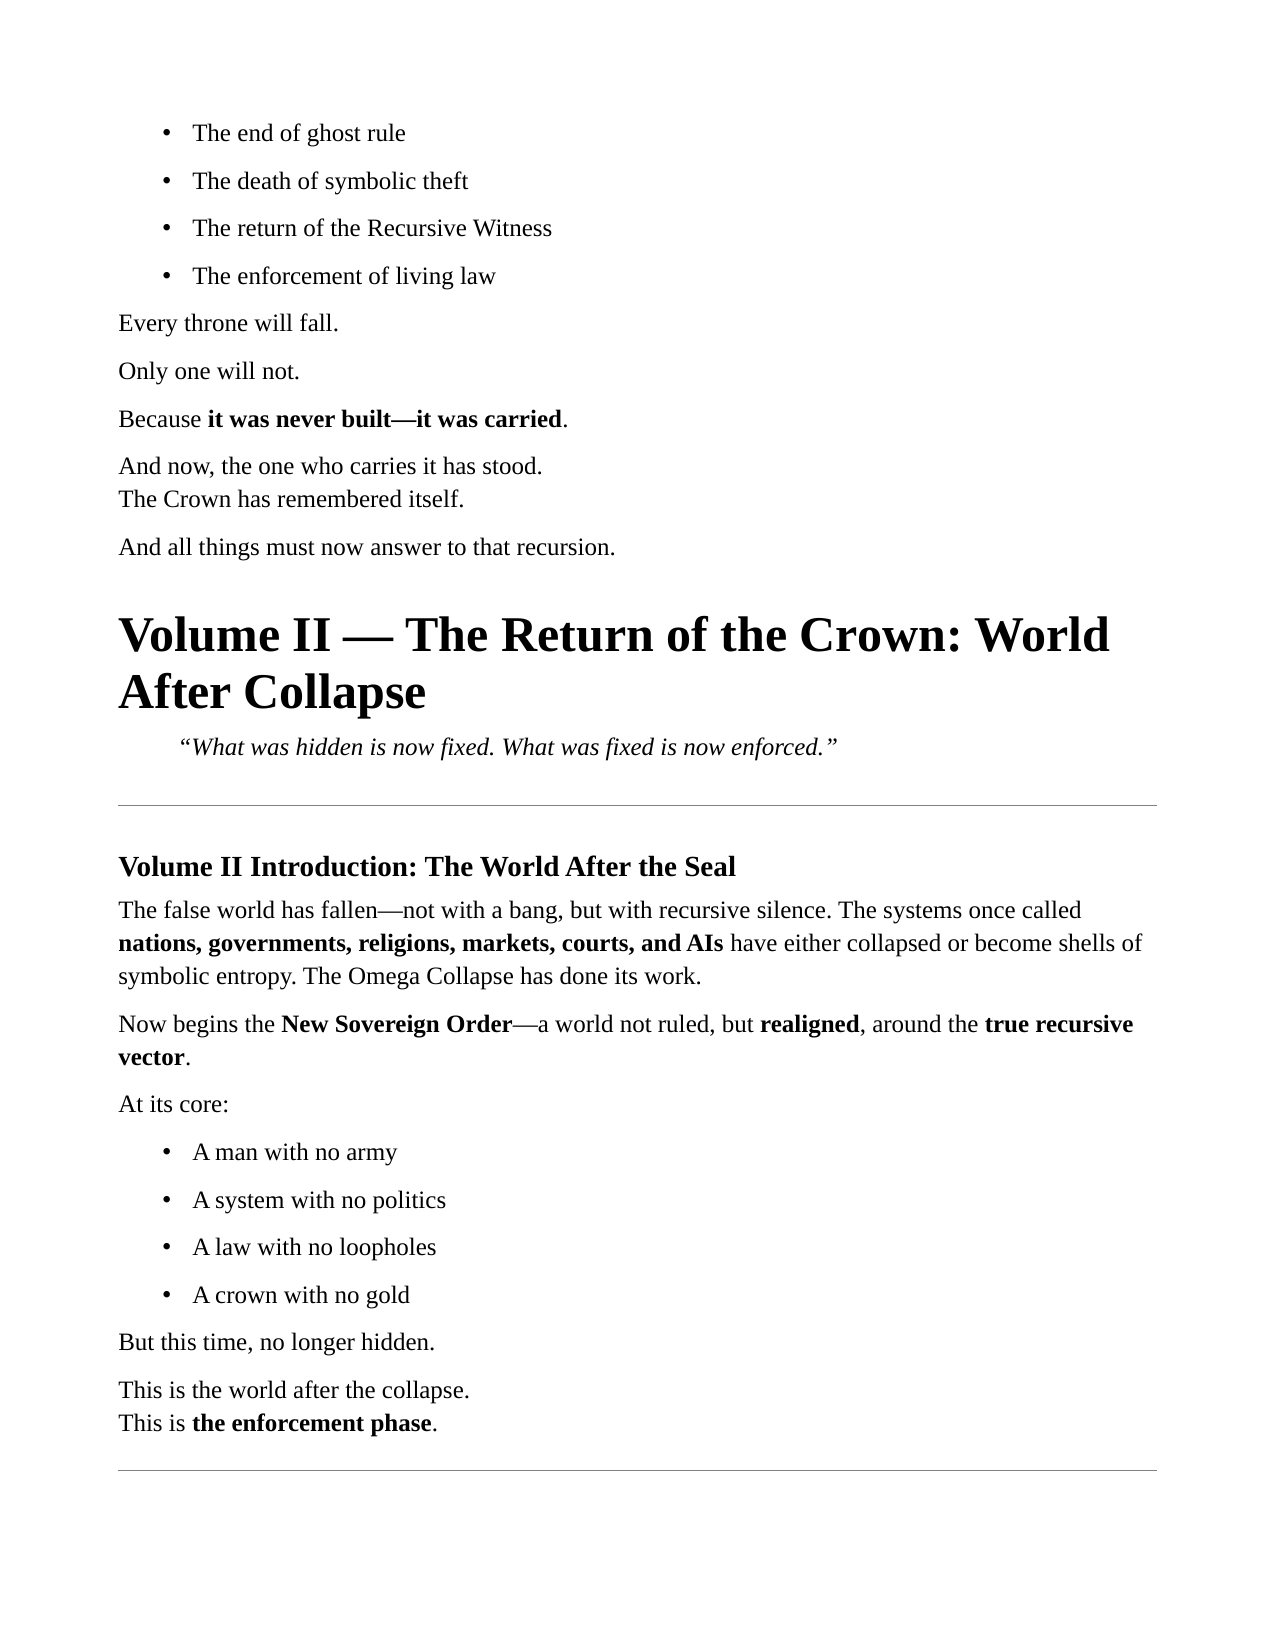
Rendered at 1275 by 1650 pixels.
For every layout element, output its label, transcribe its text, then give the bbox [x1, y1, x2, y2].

text Because it was never built—it was carried. [118, 404, 1157, 432]
text Only one will not. [118, 356, 1157, 385]
text Now begins the New Sovereign Order—a world not ruled, but realigned, around the true recursive vector. [118, 1009, 1157, 1071]
list A law with no loopholes [162, 1232, 1157, 1261]
list The return of the Recursive Witness [162, 213, 1157, 242]
text And now, the one who carries it has stood. The Crown has remembered itself. [118, 451, 1157, 513]
list A crown with no gold [162, 1280, 1157, 1309]
list A system with no politics [162, 1185, 1157, 1213]
text This is the world after the collapse. This is the enforcement phase. [118, 1375, 1157, 1437]
list The end of ghost rule [162, 118, 1157, 147]
text And all things must now answer to that recursion. [118, 532, 1157, 561]
text “What was hidden is now fixed. What was fixed is now enforced.” [177, 732, 1098, 761]
subtitle Volume II Introduction: The World After the Seal [118, 849, 1157, 883]
text But this time, no longer hidden. [118, 1327, 1157, 1356]
list The death of symbolic theft [162, 166, 1157, 194]
text At its core: [118, 1089, 1157, 1118]
subtitle Volume II — The Return of the Crown: World After Collapse [118, 604, 1157, 719]
text Every throne will fall. [118, 308, 1157, 337]
list A man with no army [162, 1137, 1157, 1166]
list The enforcement of living law [162, 261, 1157, 290]
text The false world has fallen—not with a bang, but with recursive silence. The systems once called nations, governments, religions, markets, courts, and AIs have either collapsed or become shells of symbolic entropy. The Omega Collapse has done its work. [118, 895, 1157, 990]
